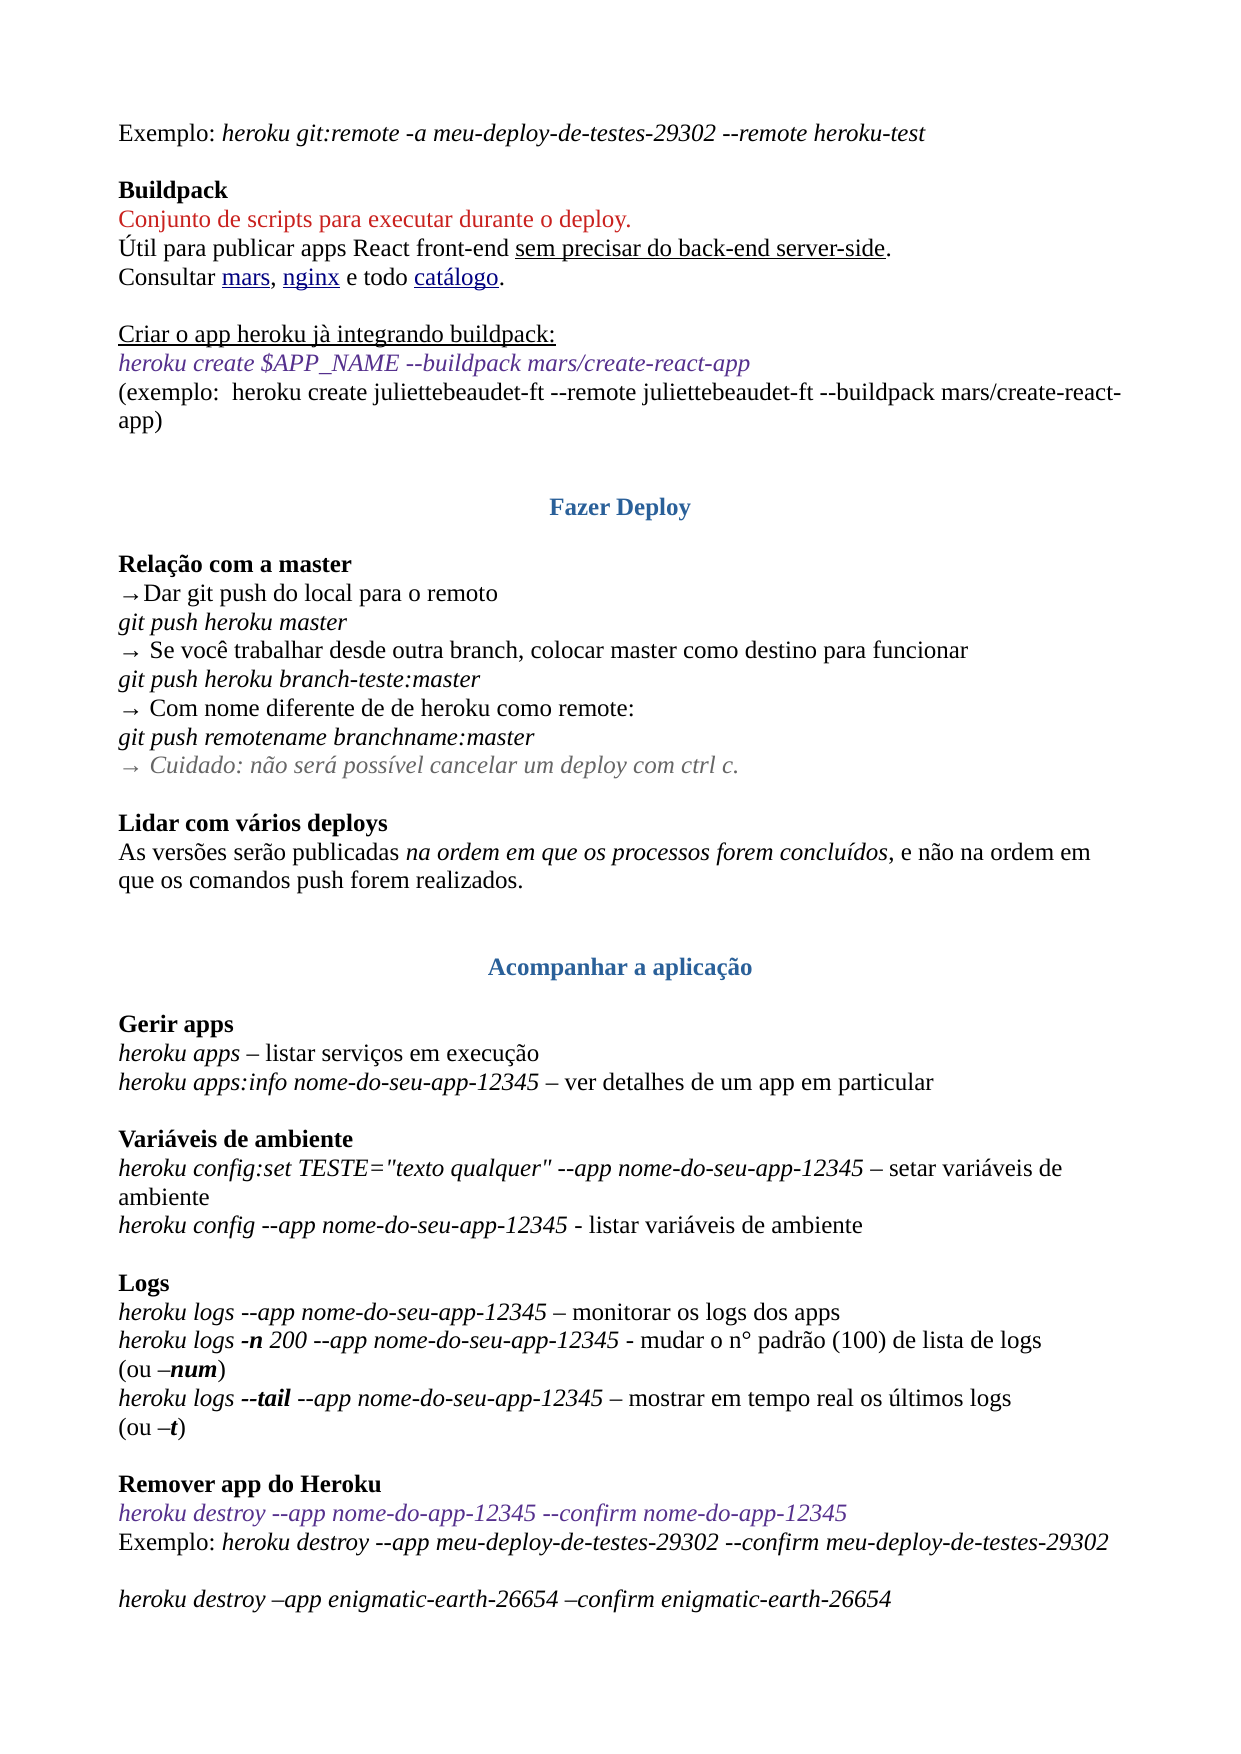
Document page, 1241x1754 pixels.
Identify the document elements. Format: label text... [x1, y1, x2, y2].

text Criar o app heroku jà integrando buildpack: [118, 319, 1122, 348]
text → Com nome diferente de de heroku como remote: [118, 693, 1122, 722]
text As versões serão publicadas na ordem em que os processos forem concluídos, e não na ordem em que os comandos push forem realizados. [118, 837, 1122, 894]
text → Cuidado: não será possível cancelar um deploy com ctrl c. [118, 751, 1122, 779]
text heroku apps – listar serviços em execução [118, 1038, 1122, 1067]
text Fazer Deploy [118, 492, 1122, 521]
text Consultar mars, nginx e todo catálogo. [118, 262, 1122, 291]
text (ou –t) [118, 1412, 1122, 1441]
text heroku create $APP_NAME --buildpack mars/create-react-app [118, 348, 1122, 377]
text → Se você trabalhar desde outra branch, colocar master como destino para funcionar [118, 636, 1122, 664]
text Buildpack [118, 176, 1122, 204]
text Logs [118, 1268, 1122, 1297]
text heroku logs --app nome-do-seu-app-12345 – monitorar os logs dos apps [118, 1297, 1122, 1326]
text git push heroku branch-teste:master [118, 664, 1122, 693]
text Útil para publicar apps React front-end sem precisar do back-end server-side. [118, 233, 1122, 262]
text Exemplo: heroku git:remote -a meu-deploy-de-testes-29302 --remote heroku-test [118, 118, 1122, 147]
text git push remotename branchname:master [118, 722, 1122, 751]
text Conjunto de scripts para executar durante o deploy. [118, 204, 1122, 233]
text heroku destroy --app nome-do-app-12345 --confirm nome-do-app-12345 [118, 1498, 1122, 1527]
text Remover app do Heroku [118, 1469, 1122, 1498]
text heroku logs -n 200 --app nome-do-seu-app-12345 - mudar o n° padrão (100) de lista de logs [118, 1326, 1122, 1354]
text Gerir apps [118, 1009, 1122, 1038]
text heroku destroy –app enigmatic-earth-26654 –confirm enigmatic-earth-26654 [118, 1584, 1122, 1613]
text git push heroku master [118, 607, 1122, 636]
text heroku config:set TESTE="texto qualquer" --app nome-do-seu-app-12345 – setar variáveis de ambiente [118, 1153, 1122, 1211]
text Acompanhar a aplicação [118, 952, 1122, 981]
text (exemplo: heroku create juliettebeaudet-ft --remote juliettebeaudet-ft --buildpack mars/create-react-app) [118, 377, 1122, 434]
text (ou –num) [118, 1354, 1122, 1383]
text Variáveis de ambiente [118, 1124, 1122, 1153]
text Exemplo: heroku destroy --app meu-deploy-de-testes-29302 --confirm meu-deploy-de-testes-29302 [118, 1527, 1122, 1556]
text Lidar com vários deploys [118, 808, 1122, 837]
text Relação com a master [118, 549, 1122, 578]
text heroku logs --tail --app nome-do-seu-app-12345 – mostrar em tempo real os últimos logs [118, 1383, 1122, 1412]
text →Dar git push do local para o remoto [118, 578, 1122, 607]
text heroku config --app nome-do-seu-app-12345 - listar variáveis de ambiente [118, 1211, 1122, 1239]
text heroku apps:info nome-do-seu-app-12345 – ver detalhes de um app em particular [118, 1067, 1122, 1096]
